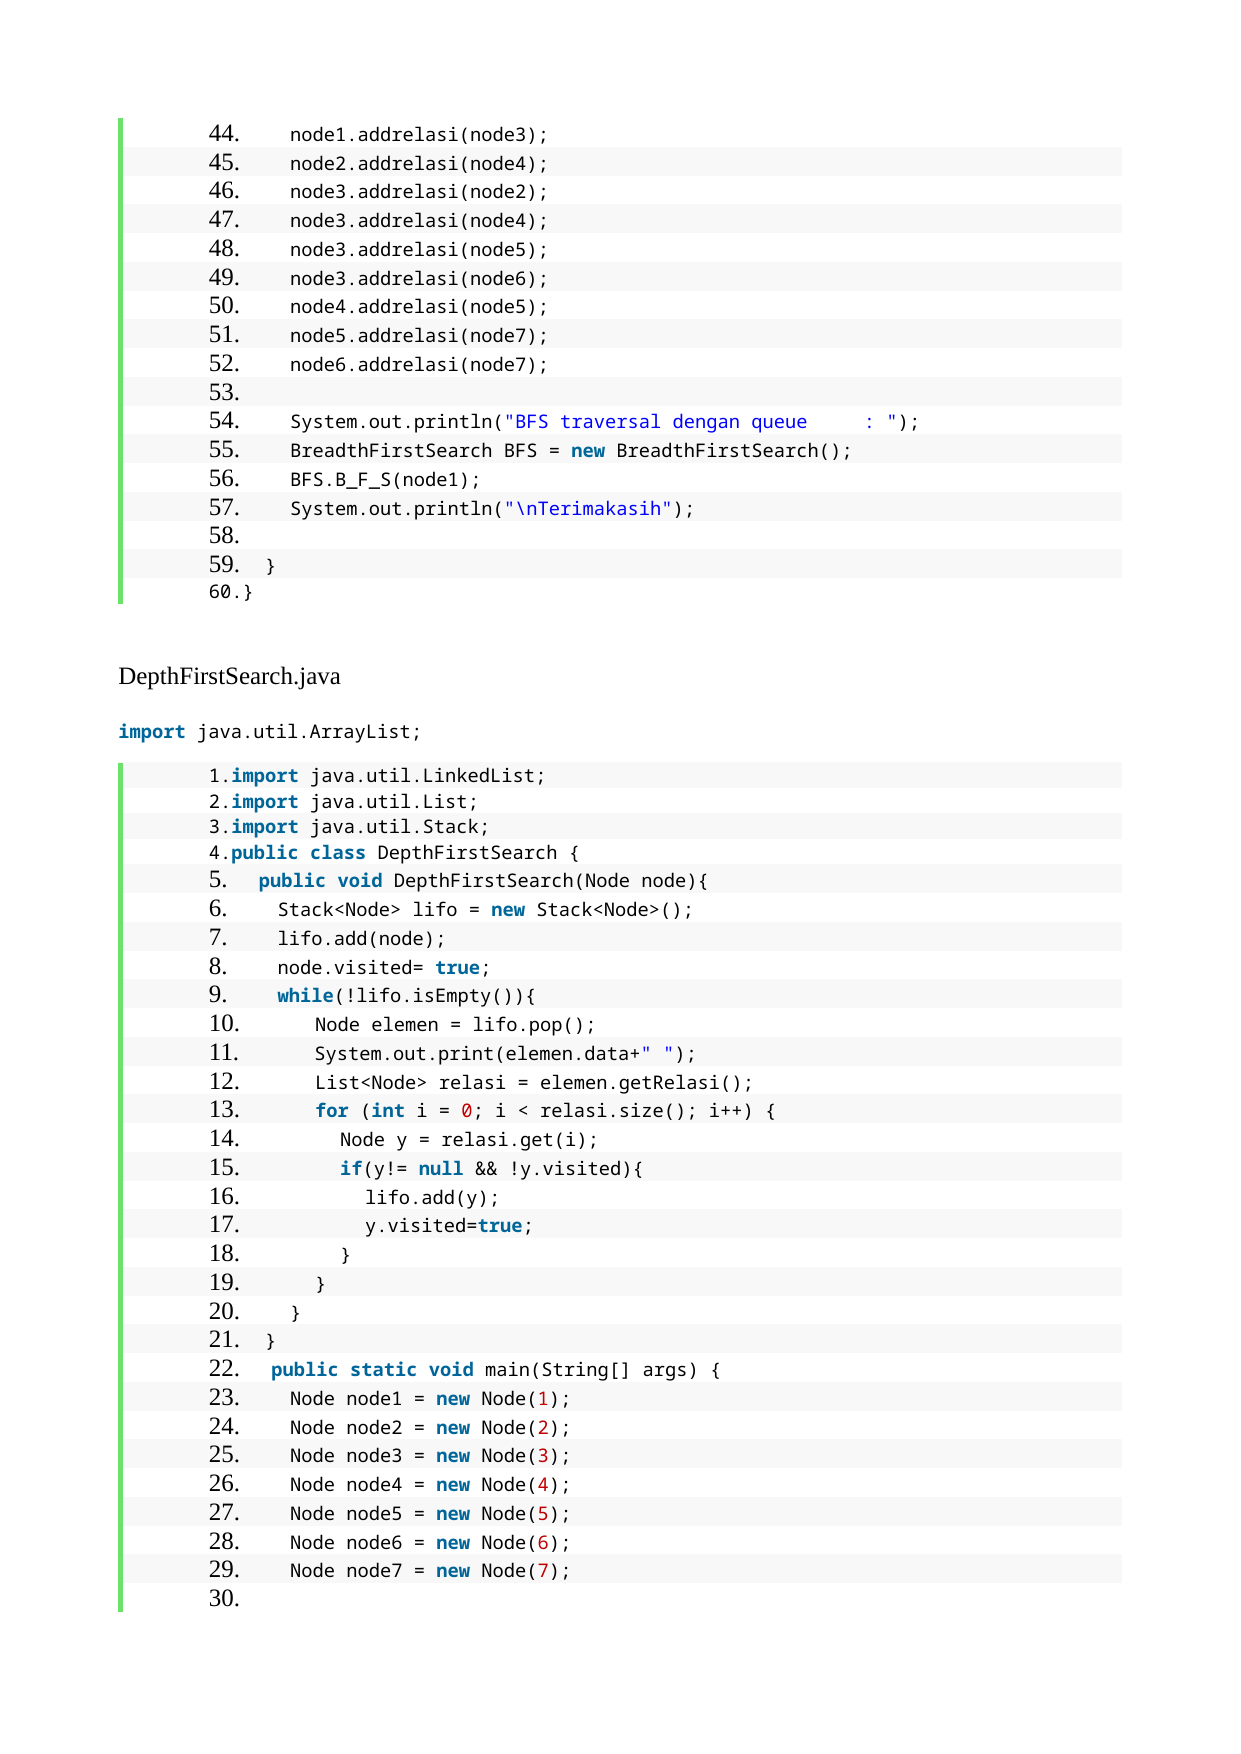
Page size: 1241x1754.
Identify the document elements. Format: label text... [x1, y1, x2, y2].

list node3.addrelasi(node2); [123, 176, 1122, 204]
list public void DepthFirstSearch(Node node){ [123, 864, 1122, 893]
list Node node5 = new Node(5); [123, 1497, 1122, 1526]
list Stack<Node> lifo = new Stack<Node>(); [123, 893, 1122, 922]
list List<Node> relasi = elemen.getRelasi(); [123, 1066, 1122, 1094]
list for (int i = 0; i < relasi.size(); i++) { [123, 1094, 1122, 1123]
list Node node3 = new Node(3); [123, 1439, 1122, 1468]
text import java.util.ArrayList; [118, 719, 1122, 744]
list node4.addrelasi(node5); [123, 291, 1122, 319]
list Node node1 = new Node(1); [123, 1382, 1122, 1411]
list Node node2 = new Node(2); [123, 1411, 1122, 1439]
list System.out.println("\nTerimakasih"); [123, 492, 1122, 521]
text DepthFirstSearch.java [118, 661, 1122, 690]
list Node node7 = new Node(7); [123, 1554, 1122, 1583]
list import java.util.LinkedList; [118, 762, 1122, 788]
list node.visited= true; [123, 951, 1122, 979]
list Node y = relasi.get(i); [123, 1123, 1122, 1152]
list } [123, 1267, 1122, 1296]
list BFS.B_F_S(node1); [123, 463, 1122, 492]
list import java.util.Stack; [123, 813, 1122, 839]
list } [123, 578, 1122, 604]
list } [123, 1296, 1122, 1324]
list System.out.println("BFS traversal dengan queue : "); [123, 406, 1122, 434]
list node6.addrelasi(node7); [123, 348, 1122, 377]
list import java.util.List; [123, 788, 1122, 813]
list lifo.add(y); [123, 1181, 1122, 1209]
list } [123, 1238, 1122, 1267]
list if(y!= null && !y.visited){ [123, 1152, 1122, 1181]
list while(!lifo.isEmpty()){ [123, 979, 1122, 1008]
list node5.addrelasi(node7); [123, 319, 1122, 348]
list node3.addrelasi(node4); [123, 204, 1122, 233]
list y.visited=true; [123, 1209, 1122, 1238]
list } [123, 549, 1122, 578]
list node1.addrelasi(node3); [123, 118, 1122, 147]
list Node node6 = new Node(6); [123, 1526, 1122, 1554]
list } [123, 1324, 1122, 1353]
list BreadthFirstSearch BFS = new BreadthFirstSearch(); [123, 434, 1122, 463]
list node3.addrelasi(node5); [123, 233, 1122, 262]
list Node elemen = lifo.pop(); [123, 1008, 1122, 1037]
list System.out.print(elemen.data+" "); [123, 1037, 1122, 1066]
list node3.addrelasi(node6); [123, 262, 1122, 291]
list public class DepthFirstSearch { [123, 839, 1122, 864]
list public static void main(String[] args) { [123, 1353, 1122, 1382]
list node2.addrelasi(node4); [123, 147, 1122, 176]
list lifo.add(node); [123, 922, 1122, 951]
list Node node4 = new Node(4); [123, 1468, 1122, 1497]
